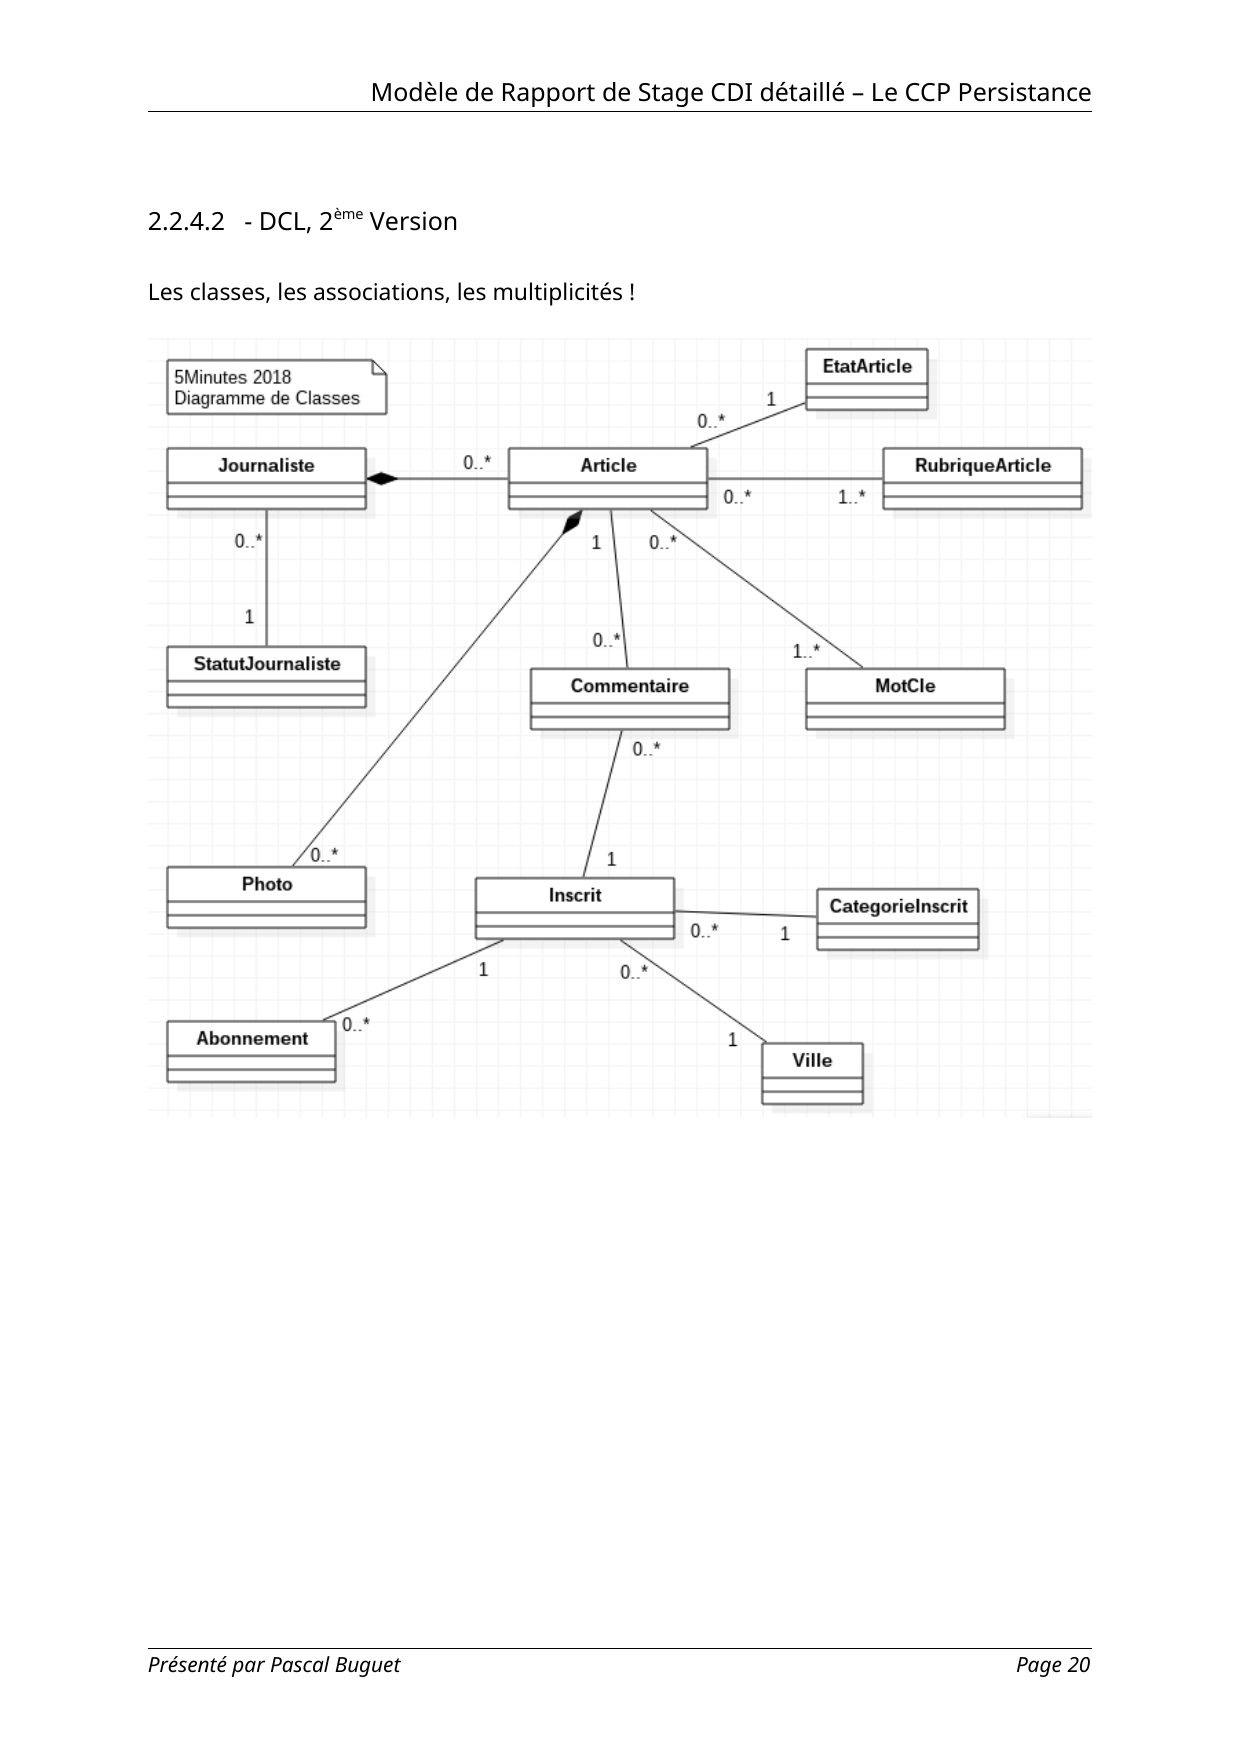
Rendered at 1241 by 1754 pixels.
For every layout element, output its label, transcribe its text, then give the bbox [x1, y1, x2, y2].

subtitle - DCL, 2ème Version [148, 204, 1092, 238]
text Les classes, les associations, les multiplicités ! [148, 276, 1092, 307]
picture [147, 338, 1093, 1118]
